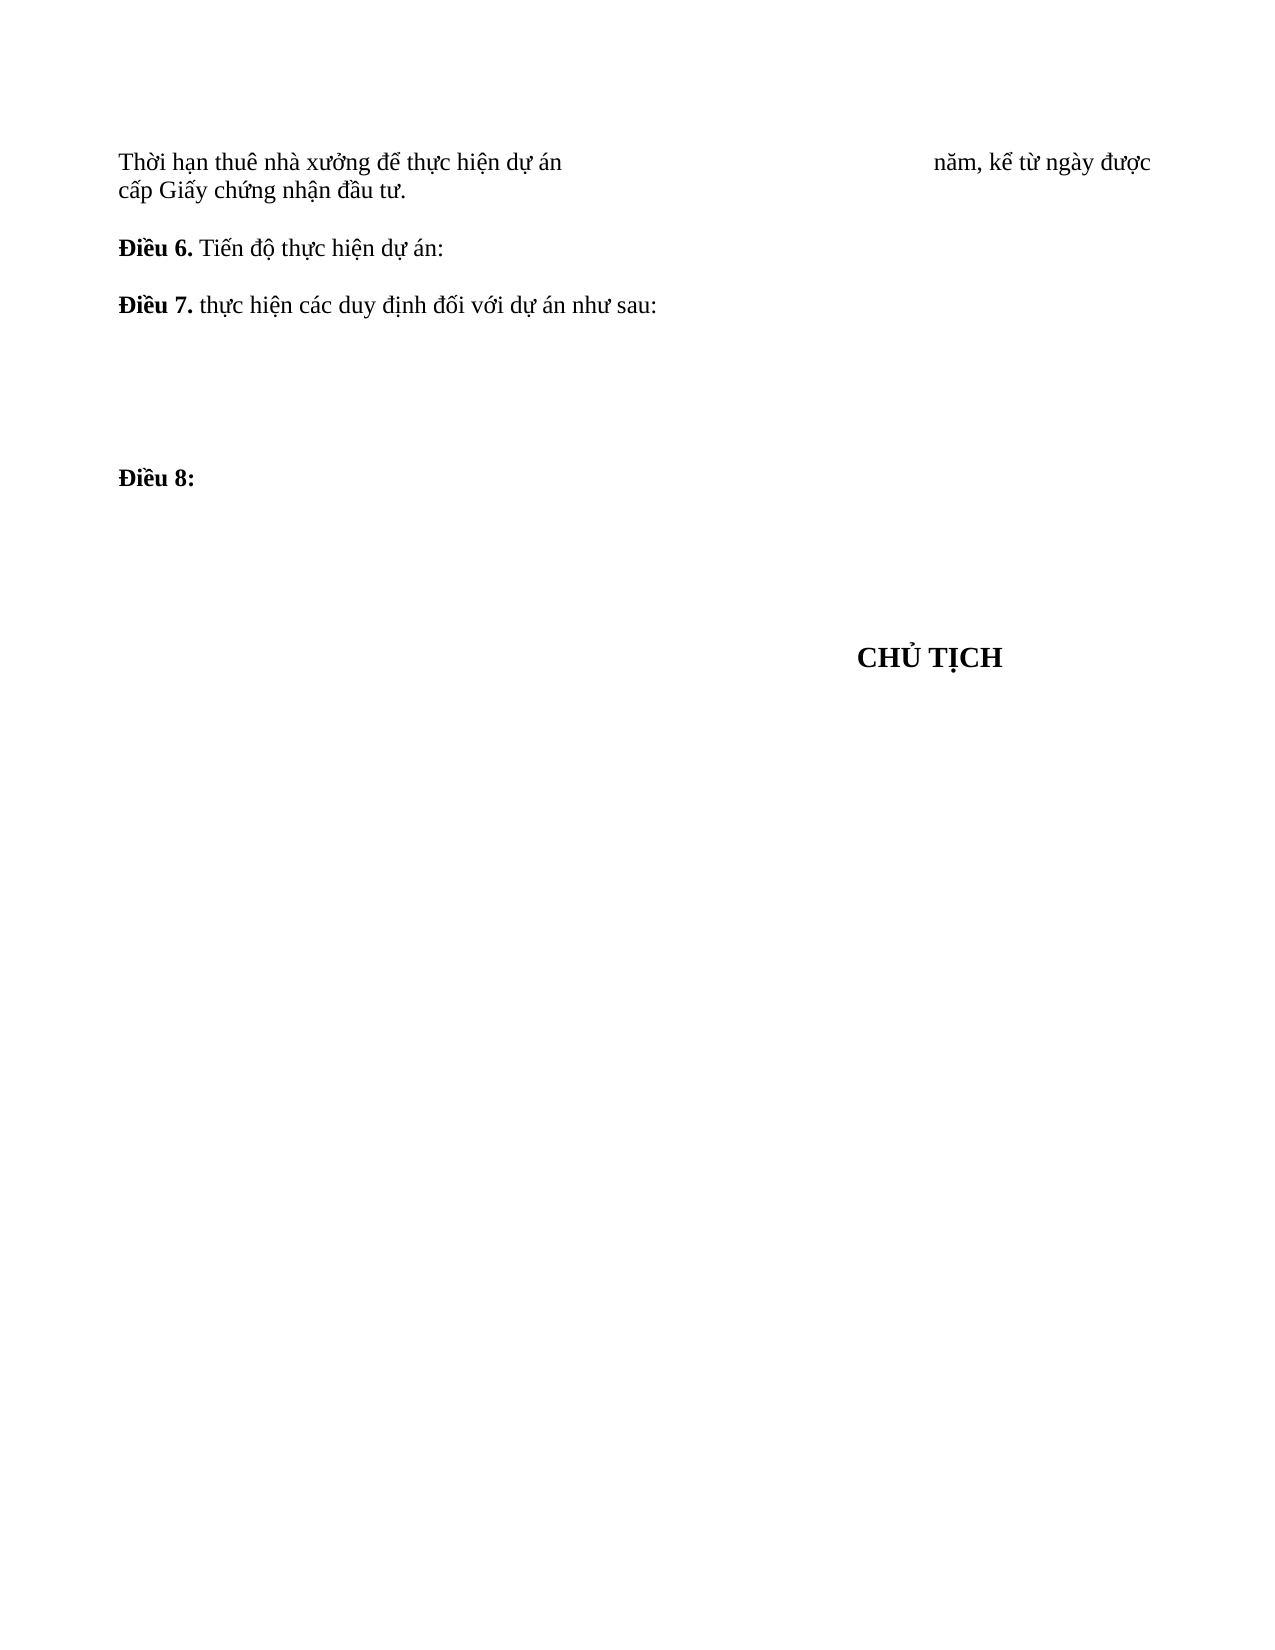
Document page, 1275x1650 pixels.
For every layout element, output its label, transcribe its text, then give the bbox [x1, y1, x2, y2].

text CHỦ TỊCH [118, 640, 1157, 674]
text Thời hạn thuê nhà xưởng để thực hiện dự án <o.thoi_han_thue_nha_xuong> năm, kể từ ngày được cấp Giấy chứng nhận đầu tư. [118, 147, 1157, 233]
text Điều 8: [118, 463, 1157, 492]
text <for each="sequence,line in enumerate(get_nghia_vu(o.id))"> [118, 348, 1157, 377]
text <o.dieu3> [118, 525, 1157, 554]
text </for> [118, 406, 1157, 434]
text Điều 6. Tiến độ thực hiện dự án: <o.tien_do_thuc_hien> [118, 233, 1157, 291]
text <line.name> [118, 377, 1157, 406]
text Điều 7. thực hiện các duy định đối với dự án như sau: [118, 291, 1157, 348]
text Điều 5. Thời hạn hoạt động của dự án là <o.thoi_han_hoat_dong> năm, kể từ ngày được cấp Giấy chứng nhận đầu tư.; [118, 118, 1157, 147]
